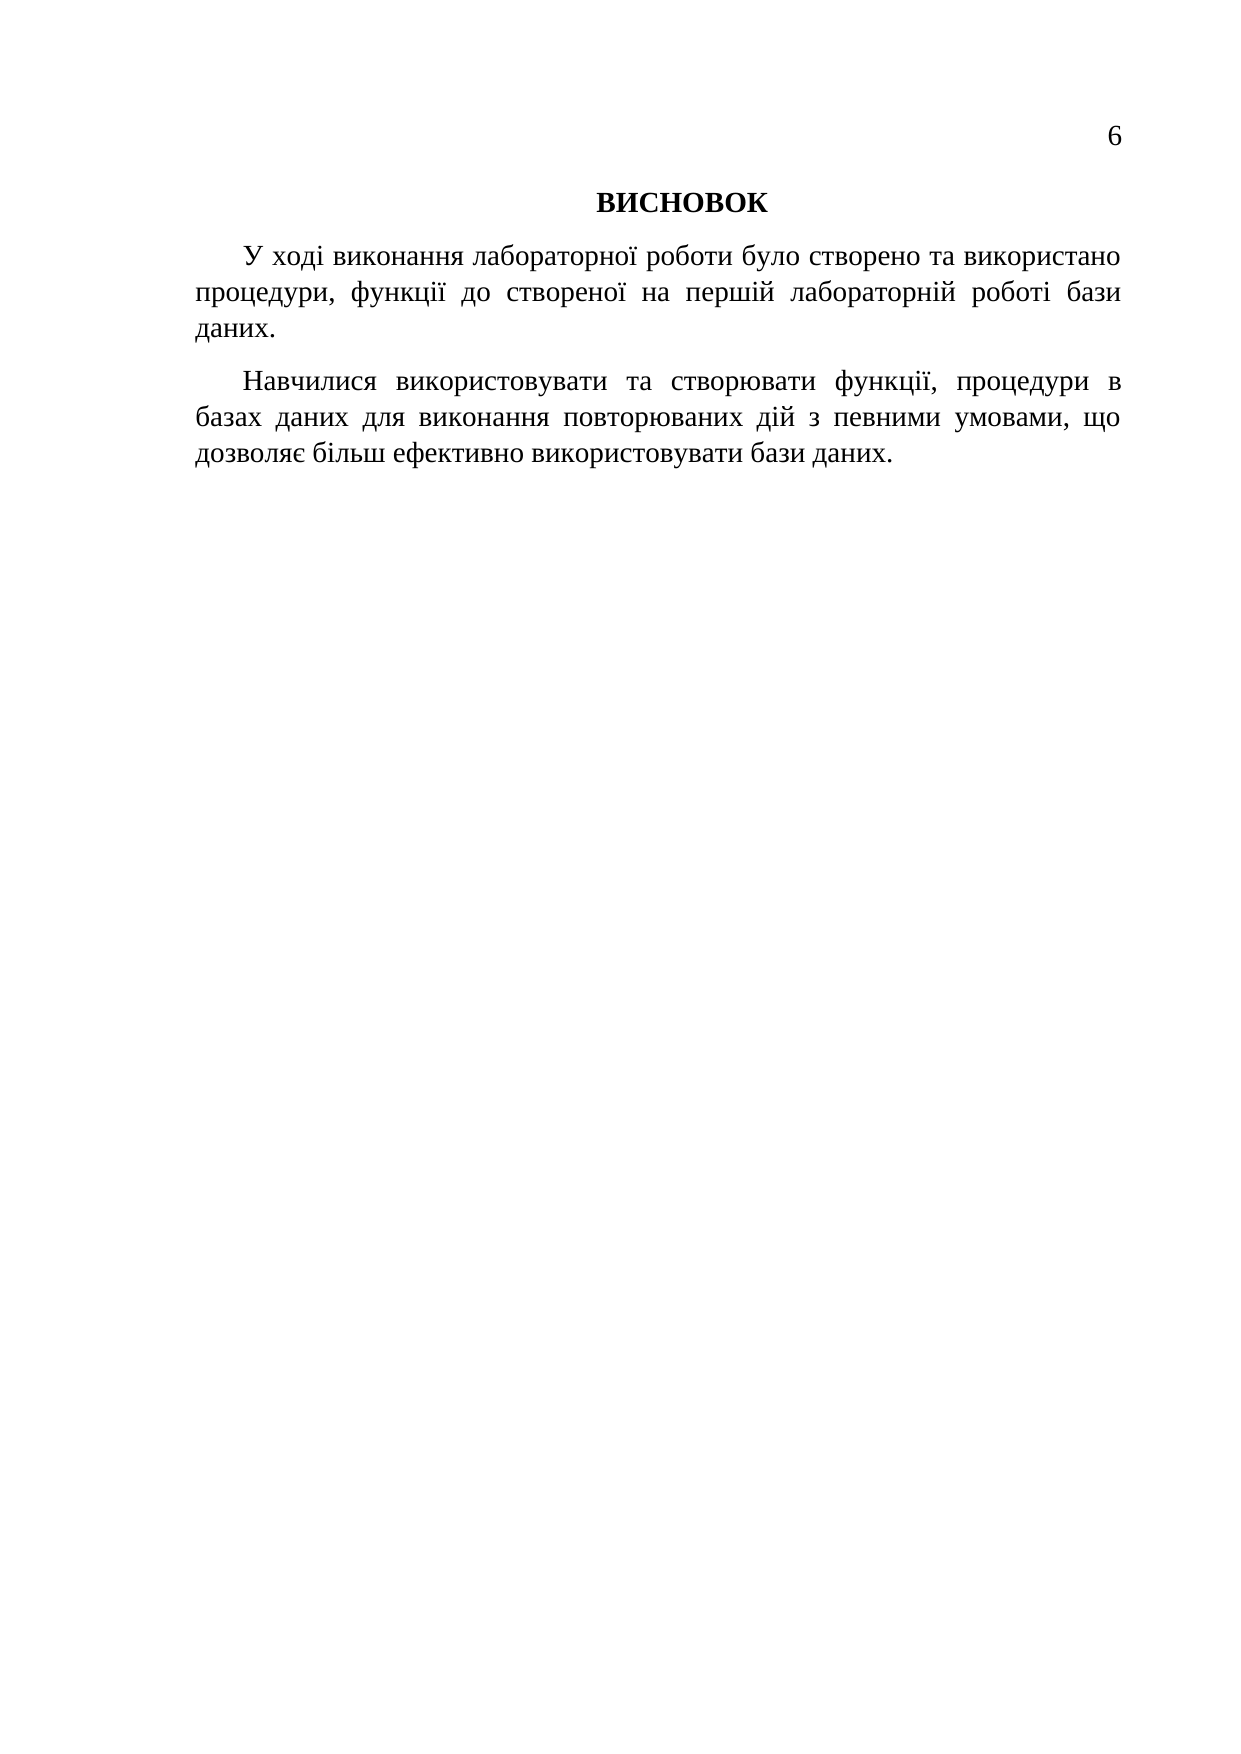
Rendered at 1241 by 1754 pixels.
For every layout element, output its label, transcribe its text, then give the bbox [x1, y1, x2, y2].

text У ході виконання лабораторної роботи було створено та використано процедури, функції до створеної на першій лабораторній роботі бази даних. [195, 238, 1122, 344]
text ВИСНОВОК [195, 185, 1122, 219]
text Навчилися використовувати та створювати функції, процедури в базах даних для виконання повторюваних дій з певними умовами, що дозволяє більш ефективно використовувати бази даних. [195, 363, 1122, 469]
